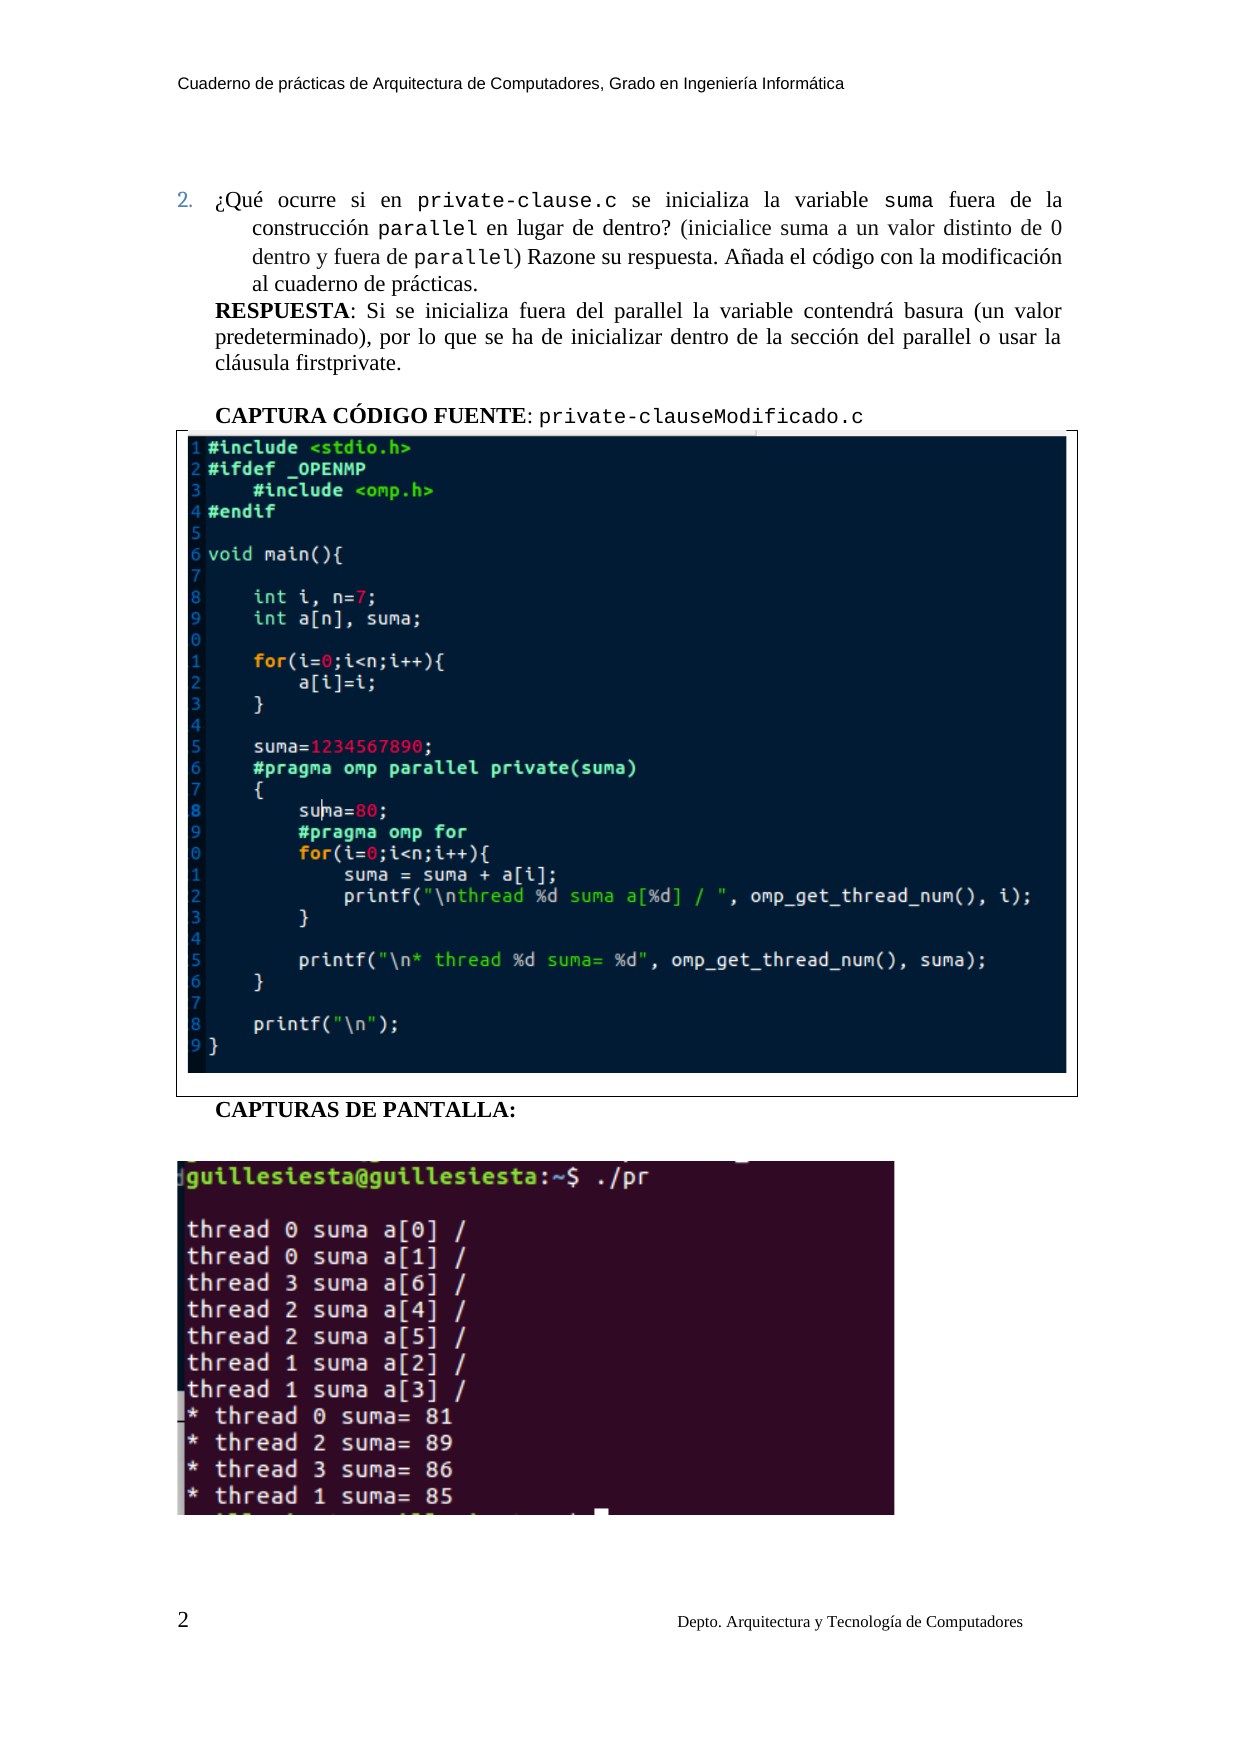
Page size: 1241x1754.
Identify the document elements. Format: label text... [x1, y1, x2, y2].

text CAPTURAS DE PANTALLA: [215, 1097, 1063, 1123]
text CAPTURA CÓDIGO FUENTE: private-clauseModificado.c [215, 402, 1063, 430]
text RESPUESTA: Si se inicializa fuera del parallel la variable contendrá basura (un valor predeterminado), por lo que se ha de inicializar dentro de la sección del parallel o usar la cláusula firstprivate. [215, 297, 1063, 376]
list ¿Qué ocurre si en private-clause.c se inicializa la variable suma fuera de la construcción parallel en lugar de dentro? (inicialice suma a un valor distinto de 0 dentro y fuera de parallel) Razone su respuesta. Añada el código con la modificación al cuaderno de prácticas. [177, 187, 1063, 297]
table_header [177, 431, 1077, 1096]
picture [187, 430, 1067, 1073]
picture [177, 1161, 895, 1515]
